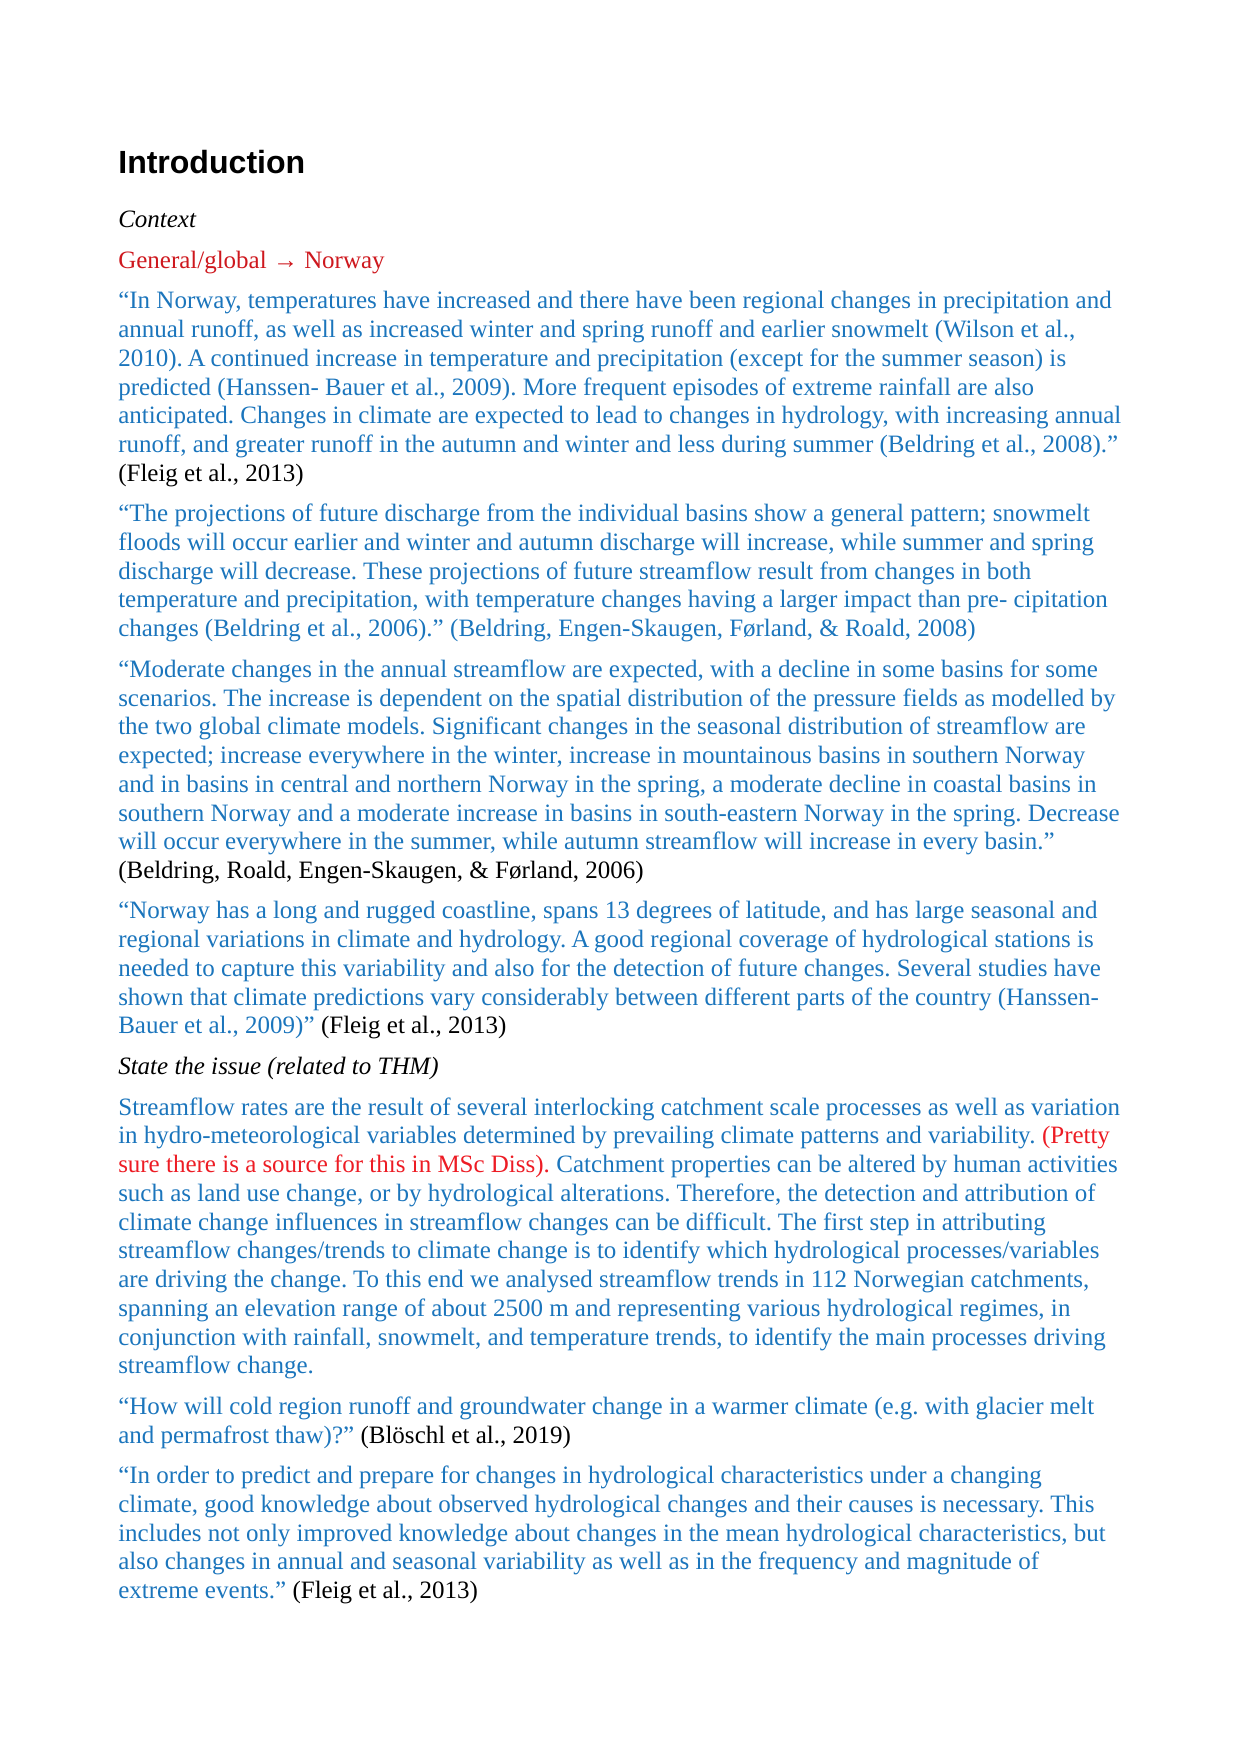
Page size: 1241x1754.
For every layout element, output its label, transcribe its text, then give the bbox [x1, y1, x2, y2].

text State the issue (related to THM) [118, 1051, 1122, 1080]
text “The projections of future discharge from the individual basins show a general pattern; snowmelt floods will occur earlier and winter and autumn discharge will increase, while summer and spring discharge will decrease. These projections of future streamflow result from changes in both temperature and precipitation, with temperature changes having a larger impact than pre- cipitation changes (Beldring et al., 2006).” (Beldring, Engen-Skaugen, Førland, & Roald, 2008)⁠ [118, 498, 1122, 642]
text “Moderate changes in the annual streamflow are expected, with a decline in some basins for some scenarios. The increase is dependent on the spatial distribution of the pressure fields as modelled by the two global climate models. Significant changes in the seasonal distribution of streamflow are expected; increase everywhere in the winter, increase in mountainous basins in southern Norway and in basins in central and northern Norway in the spring, a moderate decline in coastal basins in southern Norway and a moderate increase in basins in south-eastern Norway in the spring. Decrease will occur everywhere in the summer, while autumn streamflow will increase in every basin.” (Beldring, Roald, Engen-Skaugen, & Førland, 2006)⁠ [118, 654, 1122, 884]
text Context [118, 204, 1122, 233]
text “In Norway, temperatures have increased and there have been regional changes in precipitation and annual runoff, as well as increased winter and spring runoff and earlier snowmelt (Wilson et al., 2010). A continued increase in temperature and precipitation (except for the summer season) is predicted (Hanssen- Bauer et al., 2009). More frequent episodes of extreme rainfall are also anticipated. Changes in climate are expected to lead to changes in hydrology, with increasing annual runoff, and greater runoff in the autumn and winter and less during summer (Beldring et al., 2008).” (Fleig et al., 2013) [118, 285, 1122, 487]
subtitle Introduction [118, 143, 1122, 180]
text “How will cold region runoff and groundwater change in a warmer climate (e.g. with glacier melt and permafrost thaw)?” (Blöschl et al., 2019)⁠ [118, 1391, 1122, 1448]
text Streamflow rates are the result of several interlocking catchment scale processes as well as variation in hydro-meteorological variables determined by prevailing climate patterns and variability. (Pretty sure there is a source for this in MSc Diss). Catchment properties can be altered by human activities such as land use change, or by hydrological alterations. Therefore, the detection and attribution of climate change influences in streamflow changes can be difficult. The first step in attributing streamflow changes/trends to climate change is to identify which hydrological processes/variables are driving the change. To this end we analysed streamflow trends in 112 Norwegian catchments, spanning an elevation range of about 2500 m and representing various hydrological regimes, in conjunction with rainfall, snowmelt, and temperature trends, to identify the main processes driving streamflow change. [118, 1092, 1122, 1379]
text General/global → Norway [118, 245, 1122, 273]
text “In order to predict and prepare for changes in hydrological characteristics under a changing climate, good knowledge about observed hydrological changes and their causes is necessary. This includes not only improved knowledge about changes in the mean hydrological characteristics, but also changes in annual and seasonal variability as well as in the frequency and magnitude of extreme events.” (Fleig et al., 2013)⁠ [118, 1460, 1122, 1604]
text “Norway has a long and rugged coastline, spans 13 degrees of latitude, and has large seasonal and regional variations in climate and hydrology. A good regional coverage of hydrological stations is needed to capture this variability and also for the detection of future changes. Several studies have shown that climate predictions vary considerably between different parts of the country (Hanssen-Bauer et al., 2009)” (Fleig et al., 2013)⁠ [118, 896, 1122, 1039]
